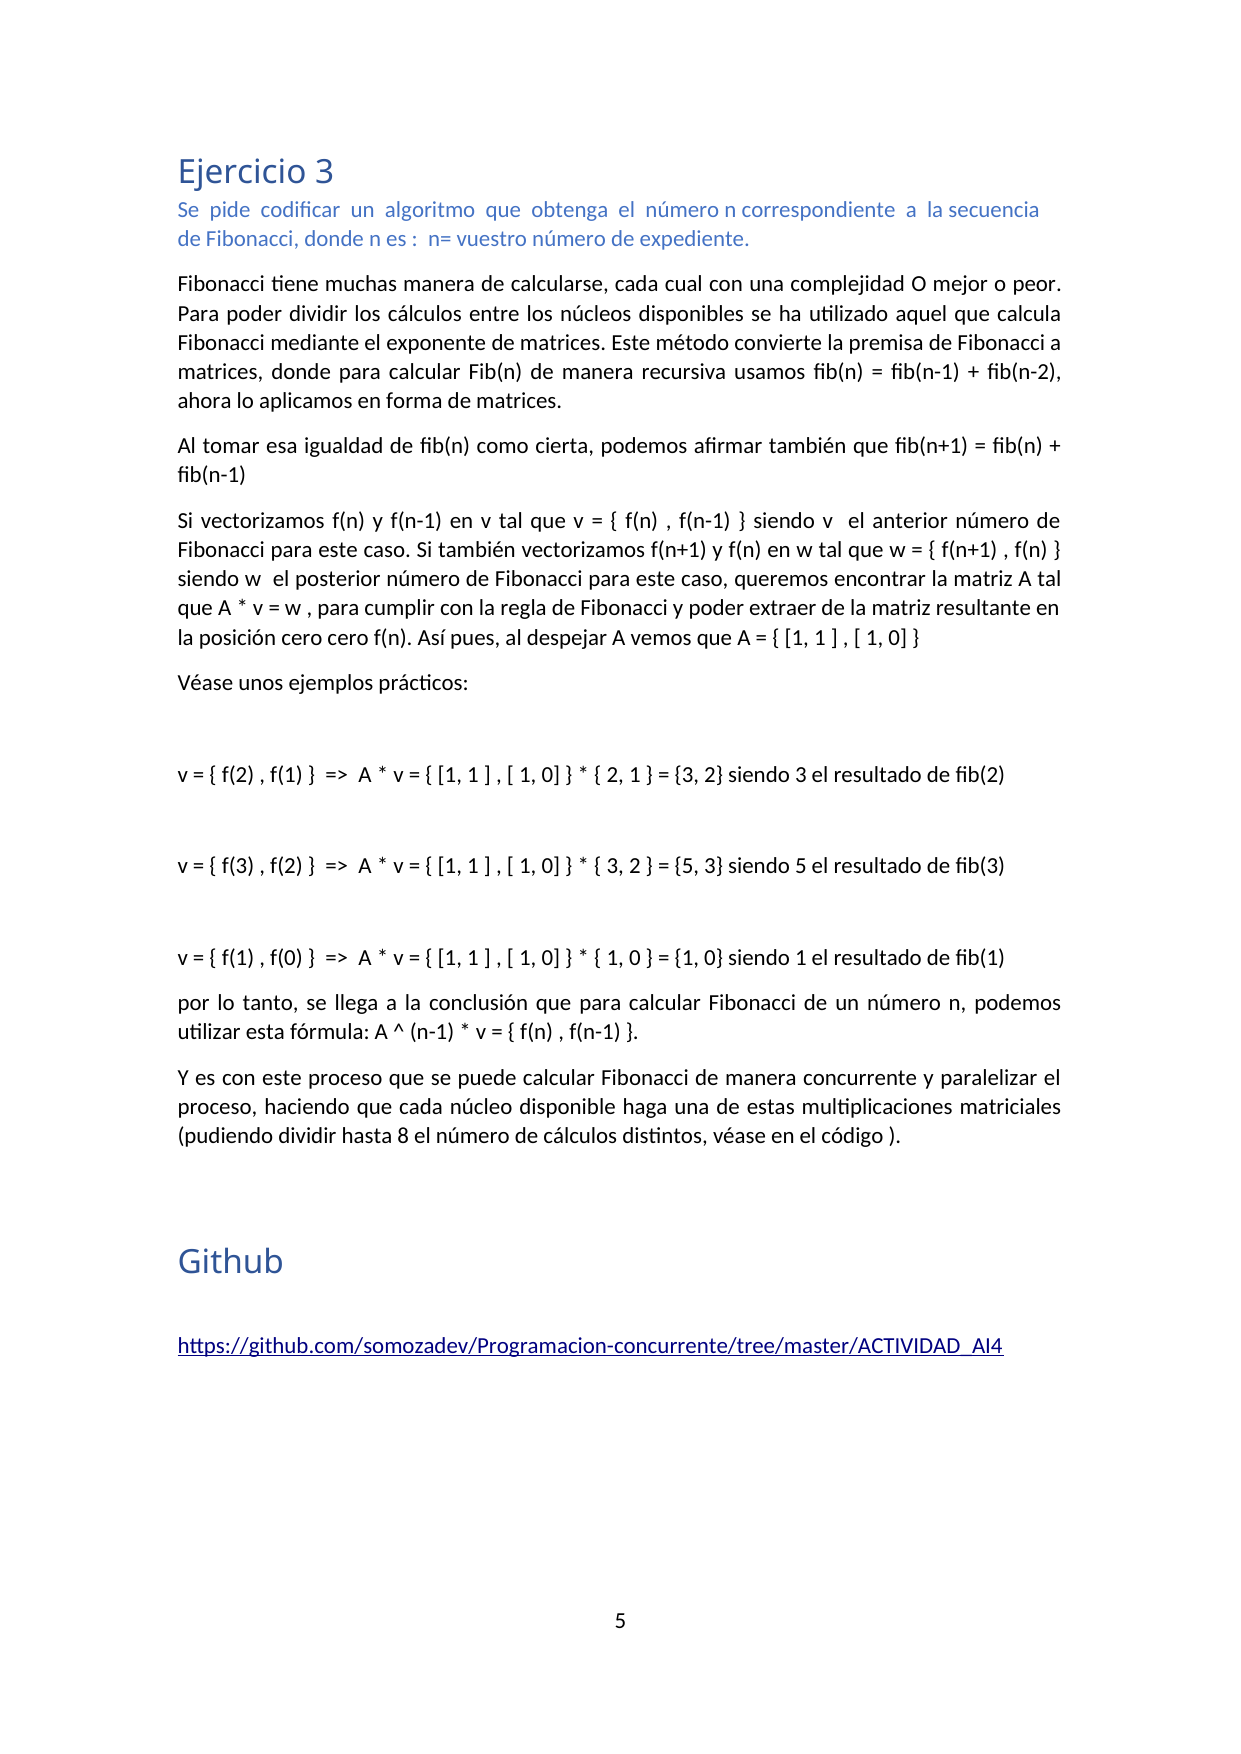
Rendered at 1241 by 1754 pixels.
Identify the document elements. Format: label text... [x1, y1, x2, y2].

text v = { f(2) , f(1) } => A * v = { [1, 1 ] , [ 1, 0] } * { 2, 1 } = {3, 2} siendo 3 el resultado de fib(2) [177, 760, 1063, 788]
text Fibonacci tiene muchas manera de calcularse, cada cual con una complejidad O mejor o peor. Para poder dividir los cálculos entre los núcleos disponibles se ha utilizado aquel que calcula Fibonacci mediante el exponente de matrices. Este método convierte la premisa de Fibonacci a matrices, donde para calcular Fib(n) de manera recursiva usamos fib(n) = fib(n-1) + fib(n-2), ahora lo aplicamos en forma de matrices. [177, 269, 1063, 414]
subtitle Ejercicio 3 [177, 148, 1063, 193]
text por lo tanto, se llega a la conclusión que para calcular Fibonacci de un número n, podemos utilizar esta fórmula: A ^ (n-1) * v = { f(n) , f(n-1) }. [177, 988, 1063, 1046]
text Al tomar esa igualdad de fib(n) como cierta, podemos afirmar también que fib(n+1) = fib(n) + fib(n-1) [177, 432, 1063, 489]
text https://github.com/somozadev/Programacion-concurrente/tree/master/ACTIVIDAD_AI4 [177, 1331, 1063, 1359]
text v = { f(1) , f(0) } => A * v = { [1, 1 ] , [ 1, 0] } * { 1, 0 } = {1, 0} siendo 1 el resultado de fib(1) [177, 943, 1063, 971]
subtitle Github [177, 1238, 1063, 1283]
text Y es con este proceso que se puede calcular Fibonacci de manera concurrente y paralelizar el proceso, haciendo que cada núcleo disponible haga una de estas multiplicaciones matriciales (pudiendo dividir hasta 8 el número de cálculos distintos, véase en el código ). [177, 1063, 1063, 1149]
text v = { f(3) , f(2) } => A * v = { [1, 1 ] , [ 1, 0] } * { 3, 2 } = {5, 3} siendo 5 el resultado de fib(3) [177, 851, 1063, 879]
text Si vectorizamos f(n) y f(n-1) en v tal que v = { f(n) , f(n-1) } siendo v el anterior número de Fibonacci para este caso. Si también vectorizamos f(n+1) y f(n) en w tal que w = { f(n+1) , f(n) } siendo w el posterior número de Fibonacci para este caso, queremos encontrar la matriz A tal que A * v = w , para cumplir con la regla de Fibonacci y poder extraer de la matriz resultante en la posición cero cero f(n). Así pues, al despejar A vemos que A = { [1, 1 ] , [ 1, 0] } [177, 506, 1063, 651]
text Se pide codificar un algoritmo que obtenga el número n correspondiente a la secuencia de Fibonacci, donde n es : n= vuestro número de expediente. [177, 195, 1063, 252]
text Véase unos ejemplos prácticos: [177, 668, 1063, 696]
